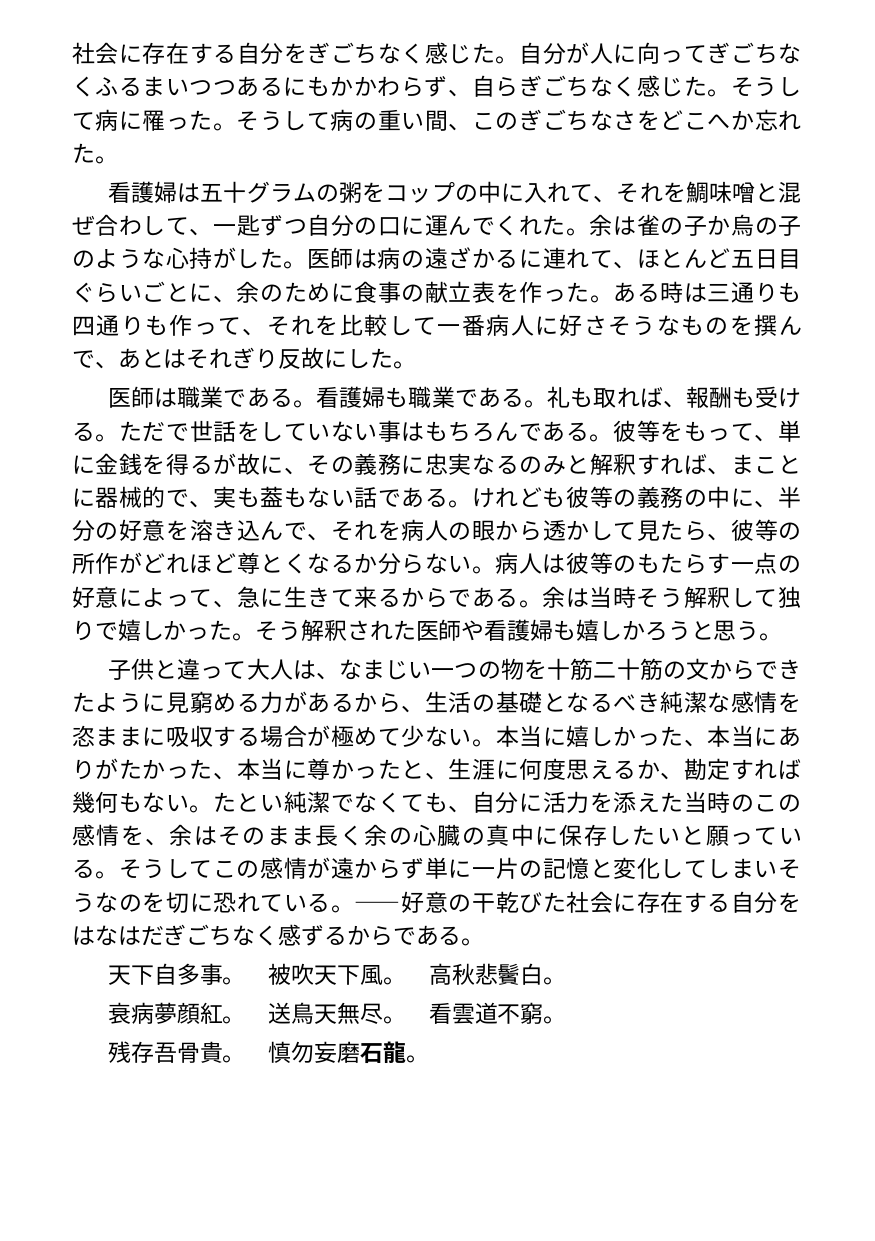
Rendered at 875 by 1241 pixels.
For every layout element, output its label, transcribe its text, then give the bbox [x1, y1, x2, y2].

text 子供と違って大人は、なまじい一つの物を十筋二十筋の文からできたように見窮める力があるから、生活の基礎となるべき純潔な感情を恣ままに吸収する場合が極めて少ない。本当に嬉しかった、本当にありがたかった、本当に尊かったと、生涯に何度思えるか、勘定すれば幾何もない。たとい純潔でなくても、自分に活力を添えた当時のこの感情を、余はそのまま長く余の心臓の真中に保存したいと願っている。そうしてこの感情が遠からず単に一片の記憶と変化してしまいそうなのを切に恐れている。――好意の干乾びた社会に存在する自分をはなはだぎごちなく感ずるからである。 [72, 652, 802, 951]
text 社会に存在する自分をぎごちなく感じた。自分が人に向ってぎごちなくふるまいつつあるにもかかわらず、自らぎごちなく感じた。そうして病に罹った。そうして病の重い間、このぎごちなさをどこへか忘れた。 [72, 36, 802, 169]
text 医師は職業である。看護婦も職業である。礼も取れば、報酬も受ける。ただで世話をしていない事はもちろんである。彼等をもって、単に金銭を得るが故に、その義務に忠実なるのみと解釈すれば、まことに器械的で、実も葢もない話である。けれども彼等の義務の中に、半分の好意を溶き込んで、それを病人の眼から透かして見たら、彼等の所作がどれほど尊とくなるか分らない。病人は彼等のもたらす一点の好意によって、急に生きて来るからである。余は当時そう解釈して独りで嬉しかった。そう解釈された医師や看護婦も嬉しかろうと思う。 [72, 380, 802, 646]
text 天下自多事。 被吹天下風。 高秋悲鬢白。 [72, 957, 802, 990]
text 看護婦は五十グラムの粥をコップの中に入れて、それを鯛味噌と混ぜ合わして、一匙ずつ自分の口に運んでくれた。余は雀の子か烏の子のような心持がした。医師は病の遠ざかるに連れて、ほとんど五日目ぐらいごとに、余のために食事の献立表を作った。ある時は三通りも四通りも作って、それを比較して一番病人に好さそうなものを撰んで、あとはそれぎり反故にした。 [72, 175, 802, 374]
text 衰病夢顔紅。 送鳥天無尽。 看雲道不窮。 [72, 996, 802, 1029]
text 残存吾骨貴。 慎勿妄磨石龍。 [72, 1035, 802, 1068]
